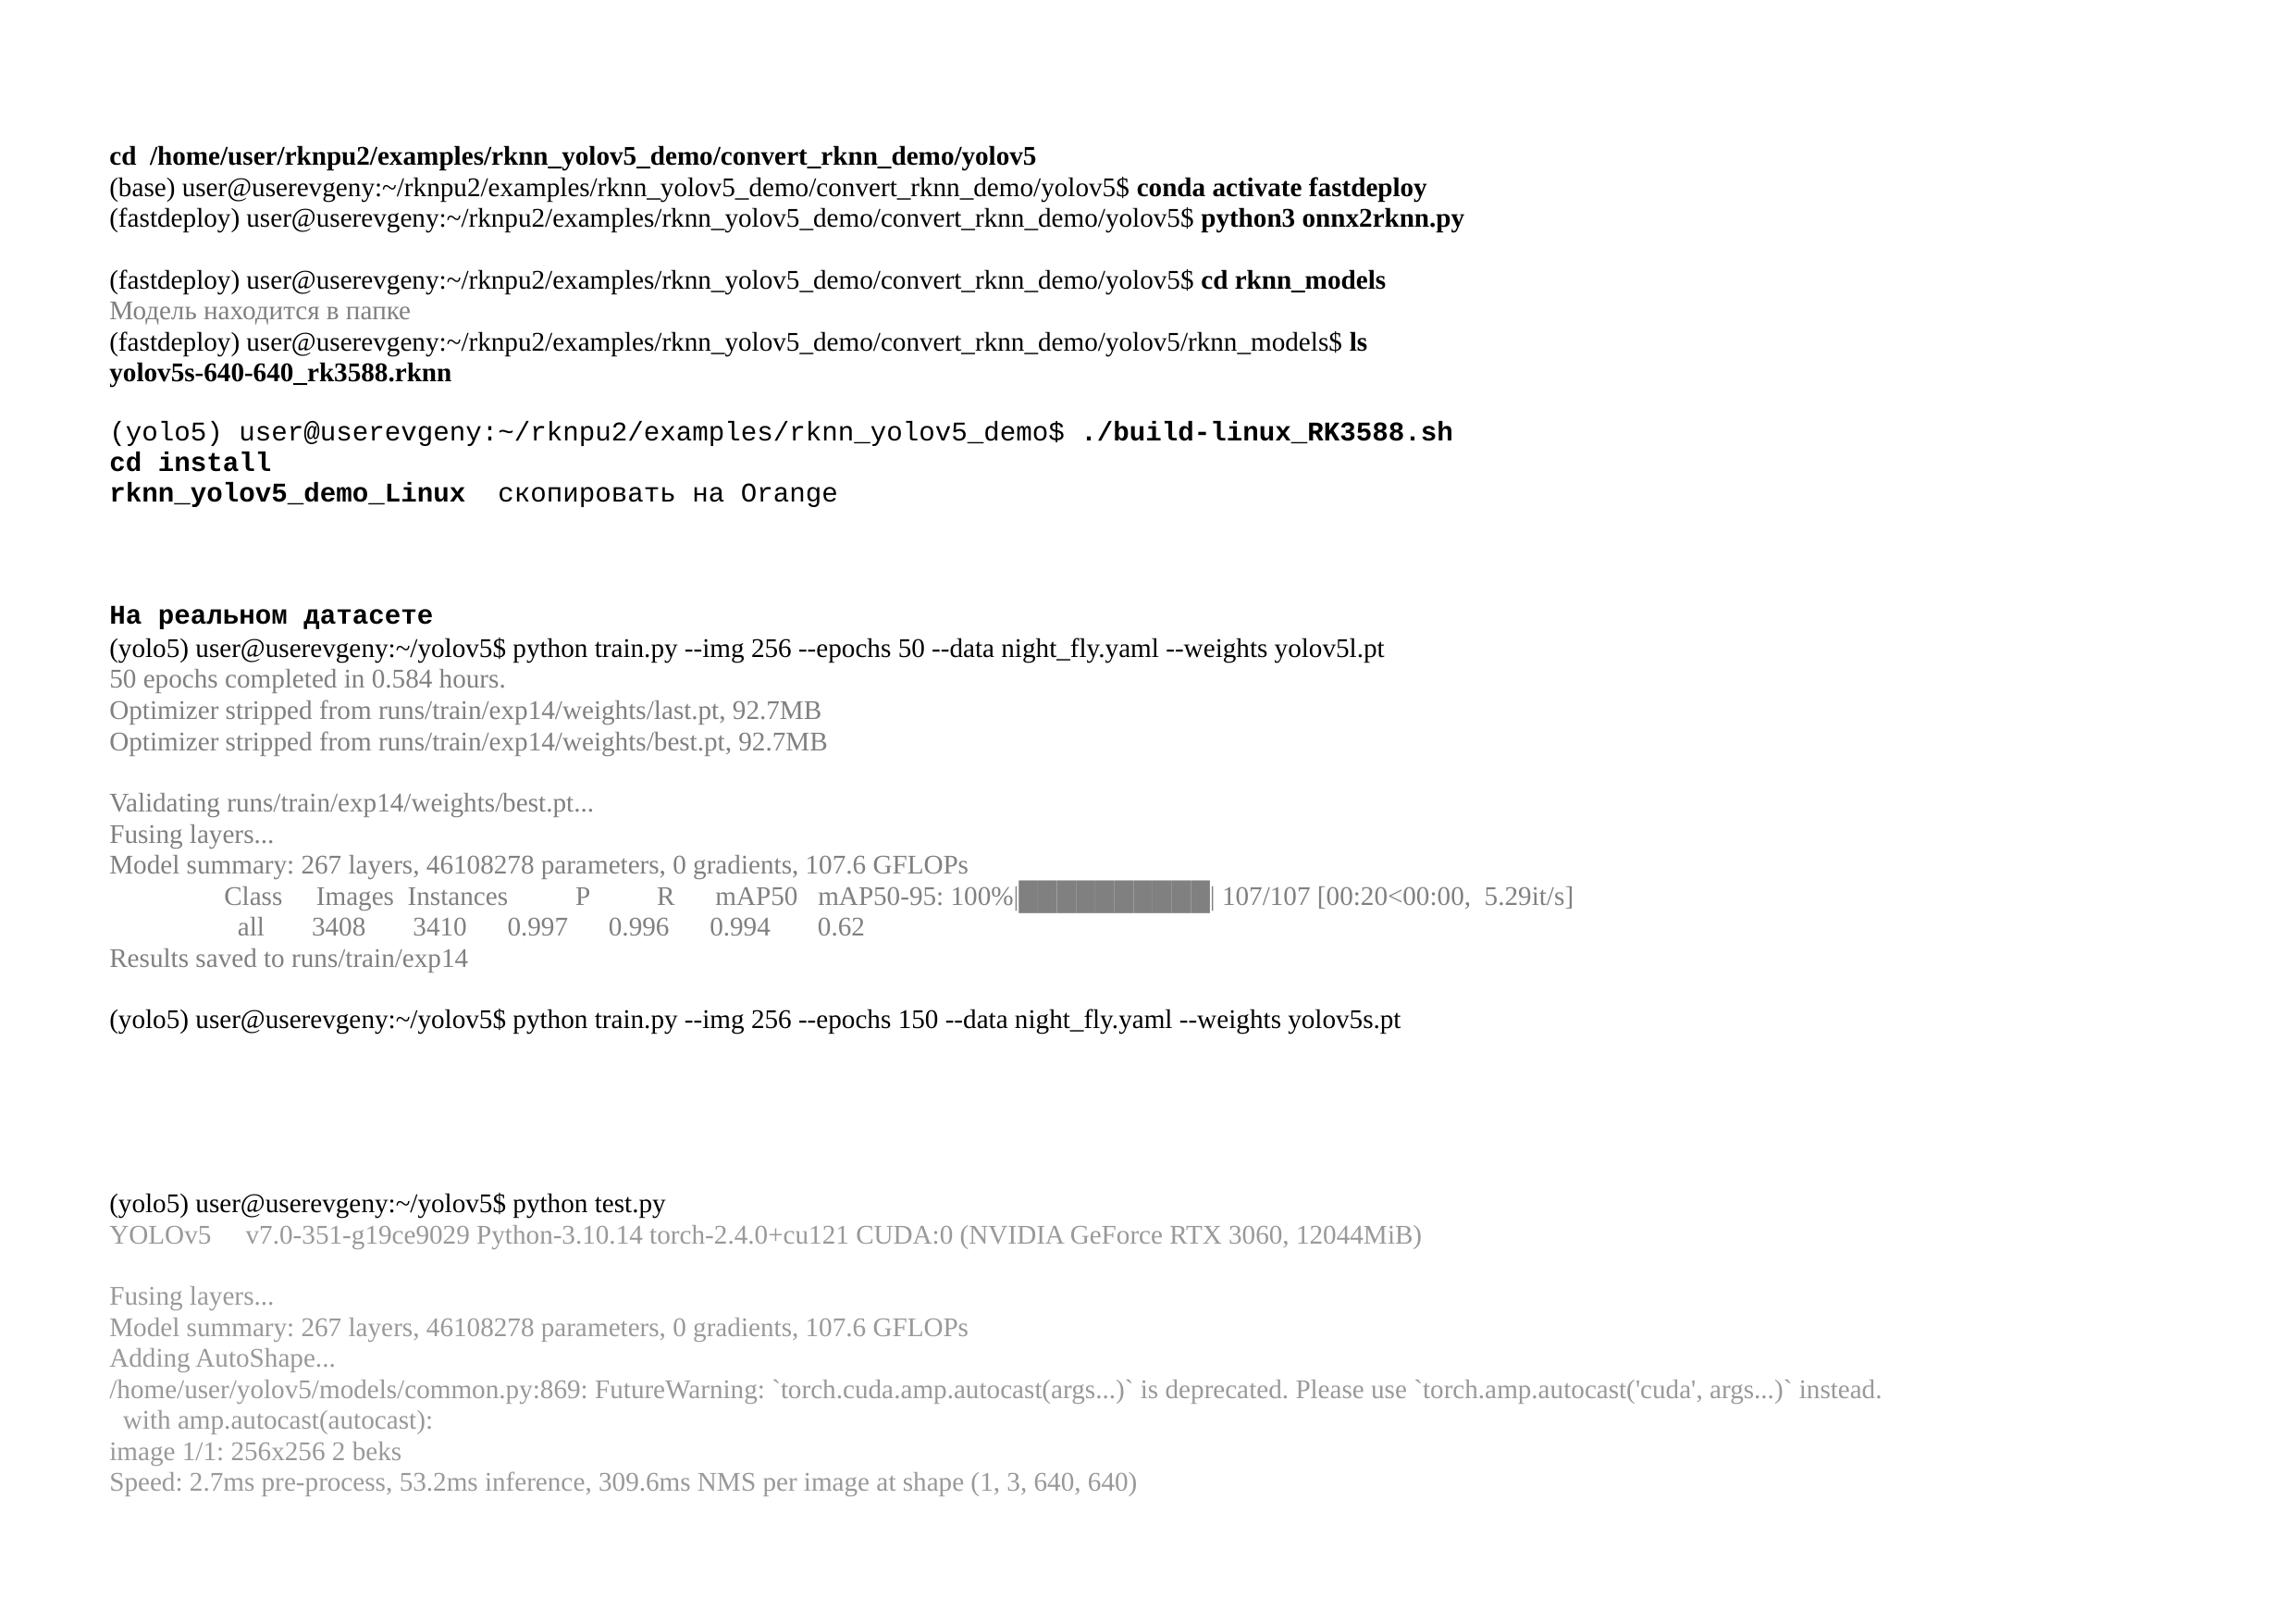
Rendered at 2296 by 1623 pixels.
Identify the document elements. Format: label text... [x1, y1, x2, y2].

text Speed: 2.7ms pre-process, 53.2ms inference, 309.6ms NMS per image at shape (1, 3, 640, 640) [109, 1466, 2186, 1497]
text with amp.autocast(autocast): [109, 1404, 2186, 1435]
text Optimizer stripped from runs/train/exp14/weights/last.pt, 92.7MB [109, 694, 2186, 725]
text На реальном датасете [109, 601, 2186, 632]
text Optimizer stripped from runs/train/exp14/weights/best.pt, 92.7MB [109, 725, 2186, 756]
text /home/user/yolov5/models/common.py:869: FutureWarning: `torch.cuda.amp.autocast(args...)` is deprecated. Please use `torch.amp.autocast('cuda', args...)` instead. [109, 1373, 2186, 1404]
text (fastdeploy) user@userevgeny:~/rknpu2/examples/rknn_yolov5_demo/convert_rknn_demo/yolov5$ cd rknn_models [109, 264, 2186, 294]
text (yolo5) user@userevgeny:~/rknpu2/examples/rknn_yolov5_demo$ ./build-linux_RK3588.sh [109, 418, 2186, 449]
text Class Images Instances P R mAP50 mAP50-95: 100%|██████████| 107/107 [00:20<00:00, 5.29it/s] [1210, 880, 2186, 911]
text cd /home/user/rknpu2/examples/rknn_yolov5_demo/convert_rknn_demo/yolov5 [109, 140, 2186, 171]
text Validating runs/train/exp14/weights/best.pt... [109, 787, 2186, 818]
text image 1/1: 256x256 2 beks [109, 1435, 2186, 1466]
text (base) user@userevgeny:~/rknpu2/examples/rknn_yolov5_demo/convert_rknn_demo/yolov5$ conda activate fastdeploy [109, 171, 2186, 202]
text Модель находится в папке [109, 294, 2186, 326]
text (yolo5) user@userevgeny:~/yolov5$ python test.py [109, 1187, 2186, 1219]
text (yolo5) user@userevgeny:~/yolov5$ python train.py --img 256 --epochs 150 --data night_fly.yaml --weights yolov5s.pt [109, 1003, 2186, 1035]
text Model summary: 267 layers, 46108278 parameters, 0 gradients, 107.6 GFLOPs [109, 849, 2186, 880]
text rknn_yolov5_demo_Linux скопировать на Orange [109, 479, 2186, 510]
text Model summary: 267 layers, 46108278 parameters, 0 gradients, 107.6 GFLOPs [109, 1311, 2186, 1342]
text YOLOv5 🚀 v7.0-351-g19ce9029 Python-3.10.14 torch-2.4.0+cu121 CUDA:0 (NVIDIA GeForce RTX 3060, 12044MiB) [109, 1219, 2186, 1249]
text (fastdeploy) user@userevgeny:~/rknpu2/examples/rknn_yolov5_demo/convert_rknn_demo/yolov5$ python3 onnx2rknn.py [109, 202, 2186, 233]
text Class Images Instances P R mAP50 mAP50-95: 100%|██████████| 107/107 [00:20<00:00, 5.29it/s] [109, 880, 1018, 911]
text 50 epochs completed in 0.584 hours. [109, 663, 2186, 694]
text yolov5s-640-640_rk3588.rknn [109, 356, 2186, 388]
text all 3408 3410 0.997 0.996 0.994 0.62 [109, 911, 2186, 942]
text (yolo5) user@userevgeny:~/yolov5$ python train.py --img 256 --epochs 50 --data night_fly.yaml --weights yolov5l.pt [109, 632, 2186, 663]
text Fusing layers... [109, 1280, 2186, 1311]
text Fusing layers... [109, 818, 2186, 849]
text Results saved to runs/train/exp14 [109, 942, 2186, 973]
text cd install [109, 449, 2186, 479]
text Adding AutoShape... [109, 1342, 2186, 1373]
text (fastdeploy) user@userevgeny:~/rknpu2/examples/rknn_yolov5_demo/convert_rknn_demo/yolov5/rknn_models$ ls [109, 326, 2186, 356]
